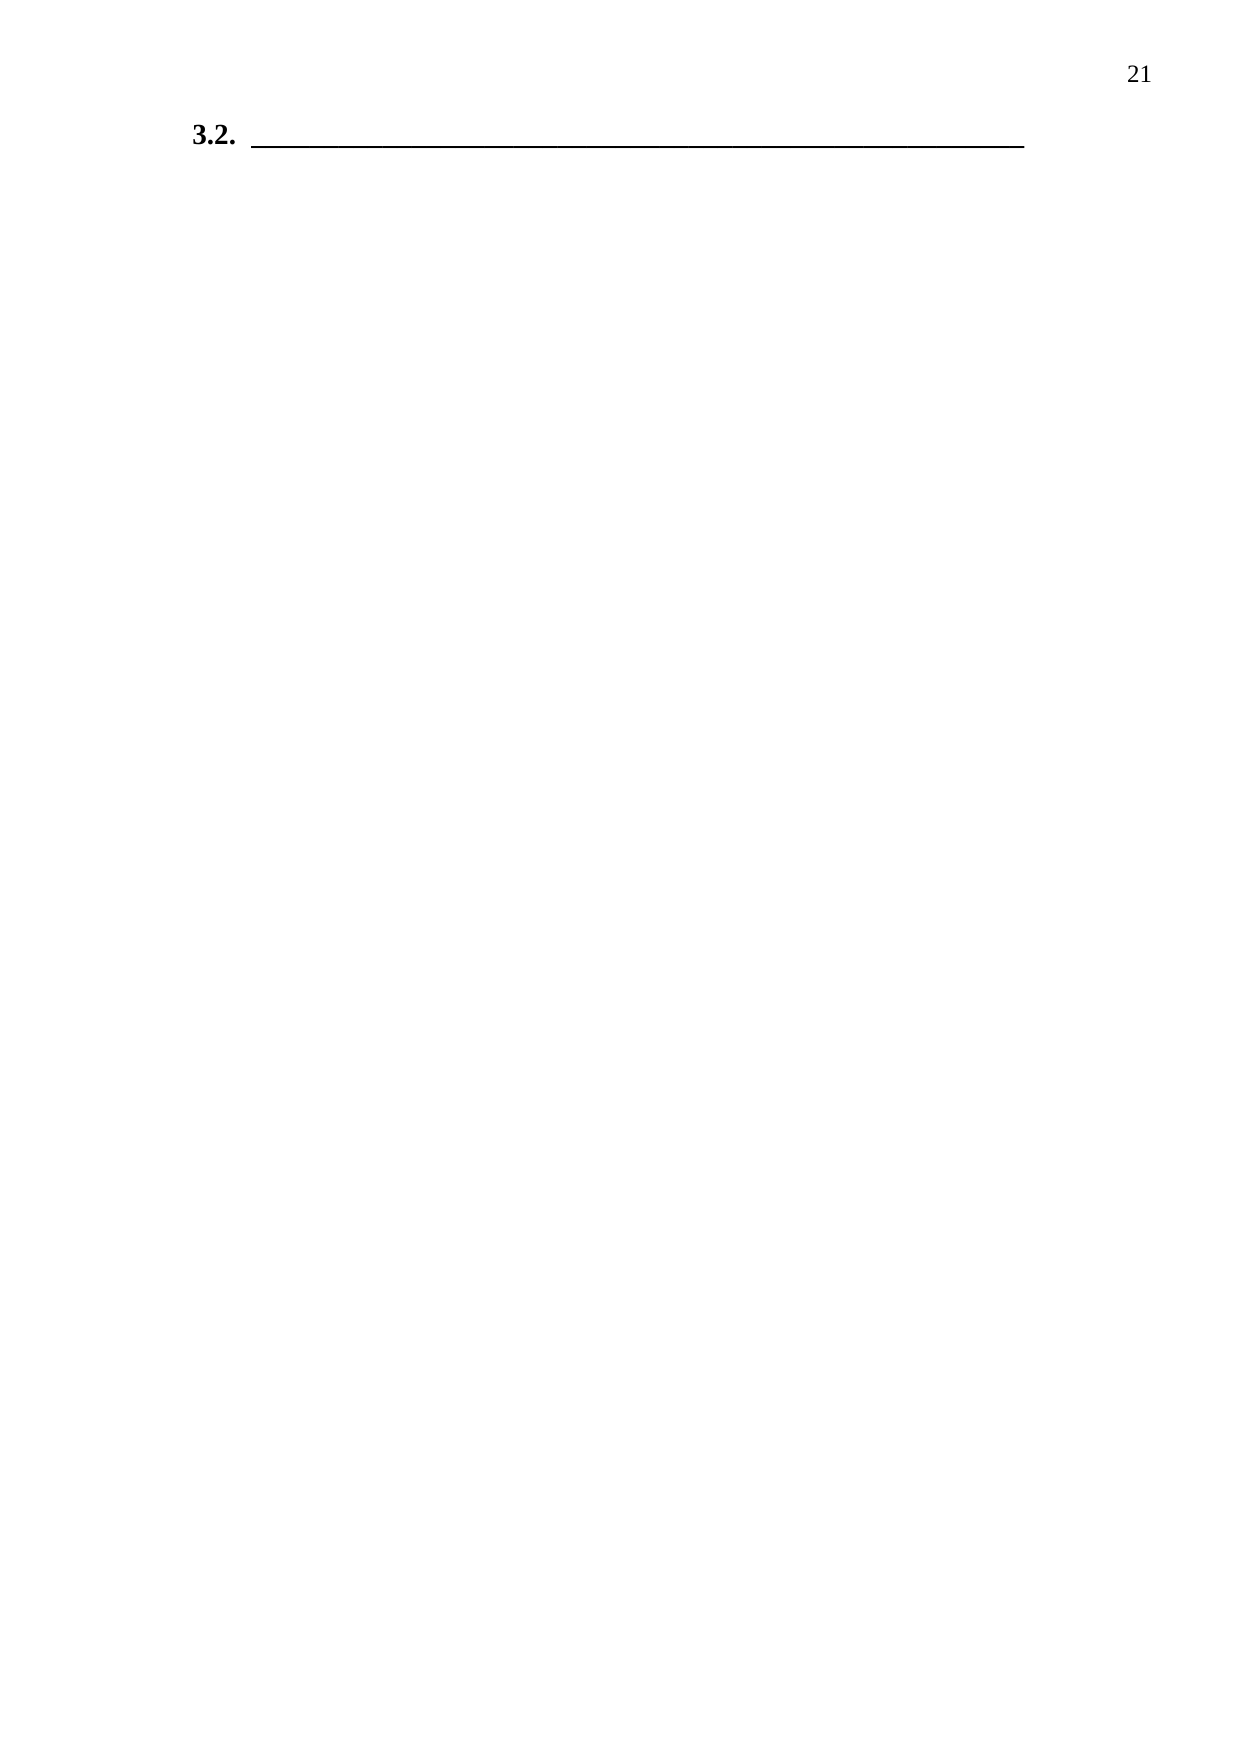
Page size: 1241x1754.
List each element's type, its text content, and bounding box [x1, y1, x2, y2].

subtitle _____________________________________________________ [177, 117, 1152, 151]
